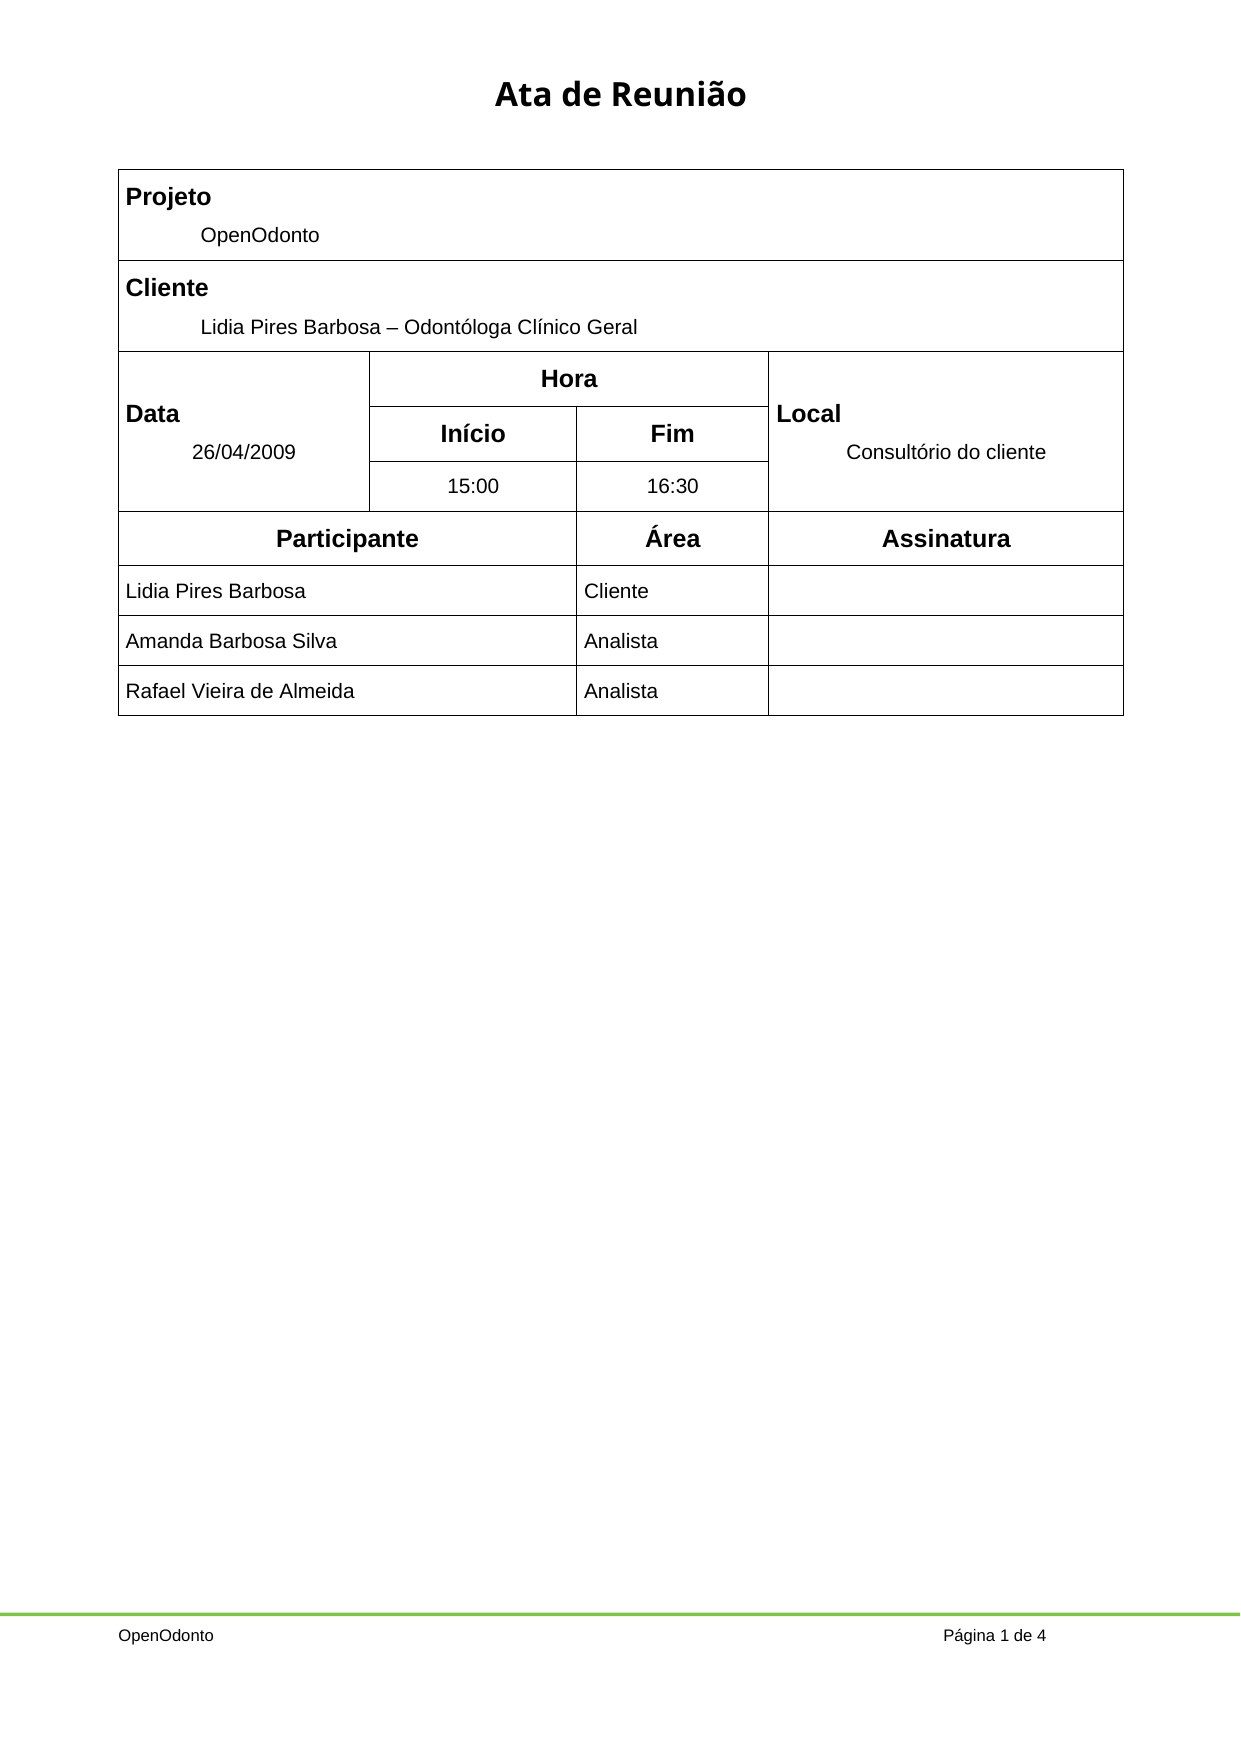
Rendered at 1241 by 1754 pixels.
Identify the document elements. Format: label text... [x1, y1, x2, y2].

table_header Ata de Reunião [118, 58, 1124, 129]
table_cell Lidia Pires Barbosa [119, 566, 576, 615]
table_cell Assinatura [769, 512, 1123, 565]
table_cell Local Consultório do cliente [769, 352, 1123, 511]
table_cell Analista [577, 616, 768, 665]
table_cell [118, 129, 1124, 168]
table_cell 15:00 [370, 462, 576, 511]
table_cell Cliente [577, 566, 768, 615]
table_cell Amanda Barbosa Silva [119, 616, 576, 665]
table_cell 16:30 [577, 462, 768, 511]
table_cell [769, 566, 1123, 615]
table_cell Projeto OpenOdonto [119, 170, 1123, 260]
table_cell Data 26/04/2009 [119, 352, 369, 511]
table_cell Analista [577, 666, 768, 715]
table_cell Início [370, 407, 576, 461]
table_cell Área [577, 512, 768, 565]
table_cell Fim [577, 407, 768, 461]
table_cell Hora [370, 352, 768, 406]
table_cell [769, 666, 1123, 715]
table_cell Cliente Lidia Pires Barbosa – Odontóloga Clínico Geral [119, 261, 1123, 351]
table_cell Rafael Vieira de Almeida [119, 666, 576, 715]
table_cell [769, 616, 1123, 665]
table_cell Participante [119, 512, 576, 565]
